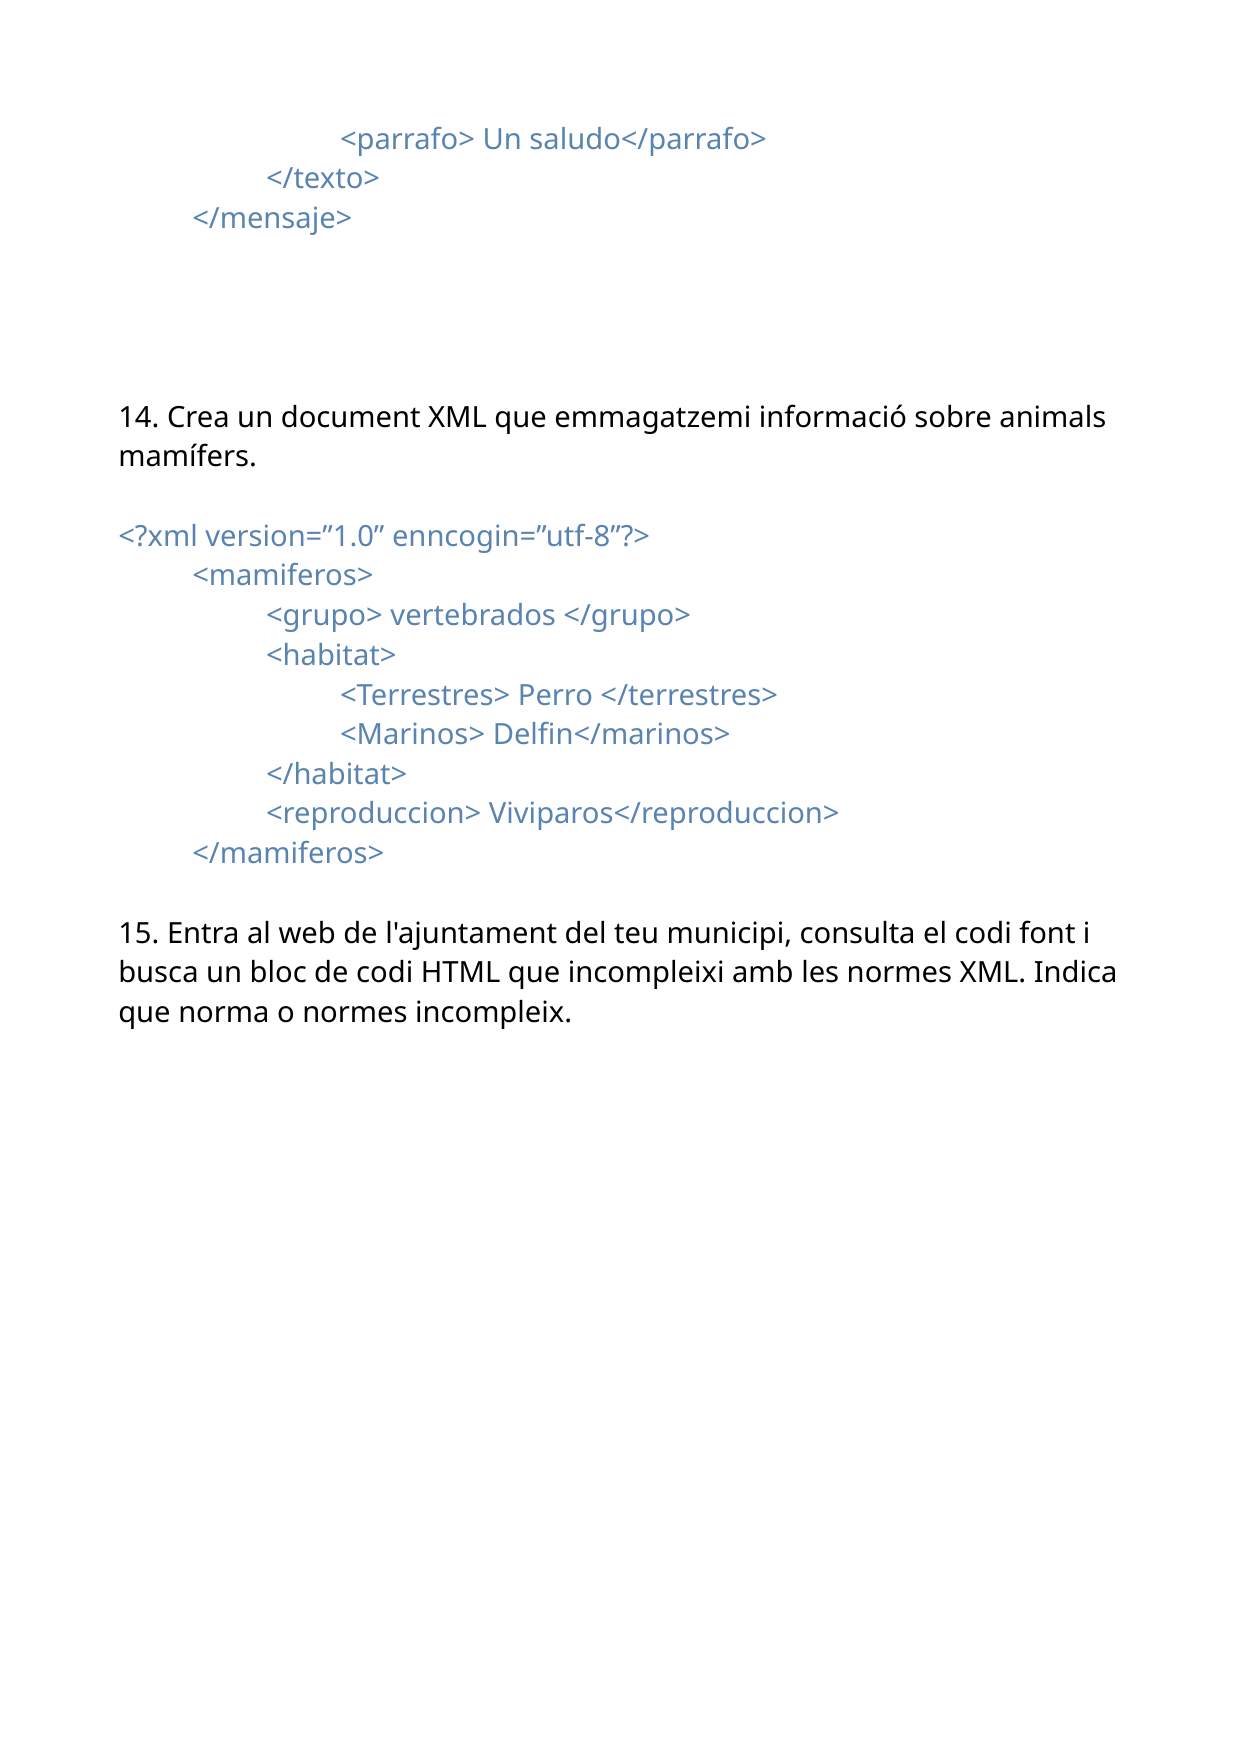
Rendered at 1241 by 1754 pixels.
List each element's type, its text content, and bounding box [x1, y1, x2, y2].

text </mamiferos> [118, 832, 1122, 872]
text <parrafo> Un saludo</parrafo> [118, 118, 1122, 158]
text <habitat> [118, 634, 1122, 674]
text <Marinos> Delfin</marinos> [118, 713, 1122, 753]
text 15. Entra al web de l'ajuntament del teu municipi, consulta el codi font i busca un bloc de codi HTML que incompleixi amb les normes XML. Indica que norma o normes incompleix. [118, 912, 1122, 1031]
text <mamiferos> [118, 555, 1122, 594]
text </mensaje> [118, 197, 1122, 237]
text <reproduccion> Viviparos</reproduccion> [118, 793, 1122, 832]
text 14. Crea un document XML que emmagatzemi informació sobre animals [118, 396, 1122, 436]
text mamífers. [118, 436, 1122, 475]
text <?xml version=”1.0” enncogin=”utf-8”?> [118, 515, 1122, 555]
text </texto> [118, 158, 1122, 197]
text </habitat> [118, 753, 1122, 793]
text <Terrestres> Perro </terrestres> [118, 674, 1122, 713]
text <grupo> vertebrados </grupo> [118, 594, 1122, 634]
